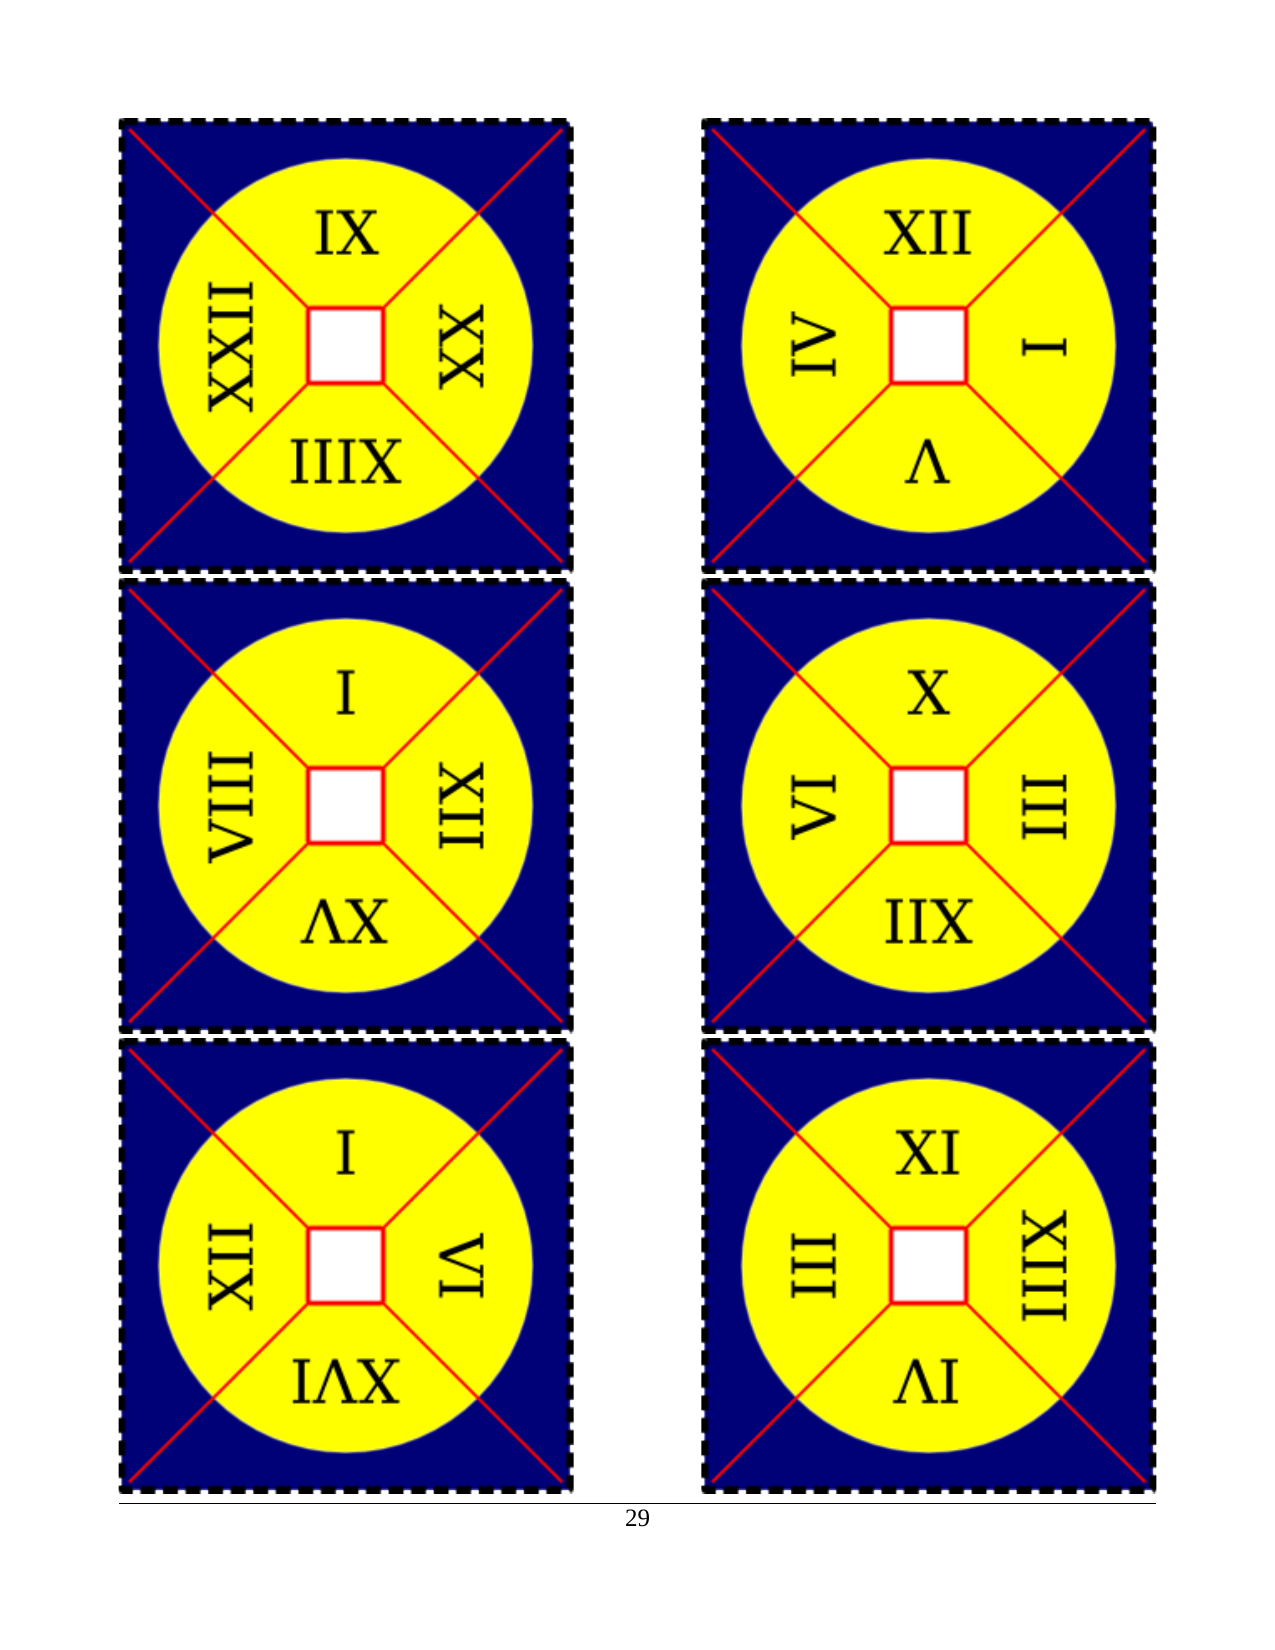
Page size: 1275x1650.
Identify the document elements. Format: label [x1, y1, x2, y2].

picture [118, 578, 574, 1034]
picture [701, 118, 1157, 574]
picture [118, 1038, 574, 1494]
picture [118, 118, 574, 574]
picture [701, 1038, 1157, 1494]
picture [701, 578, 1157, 1034]
